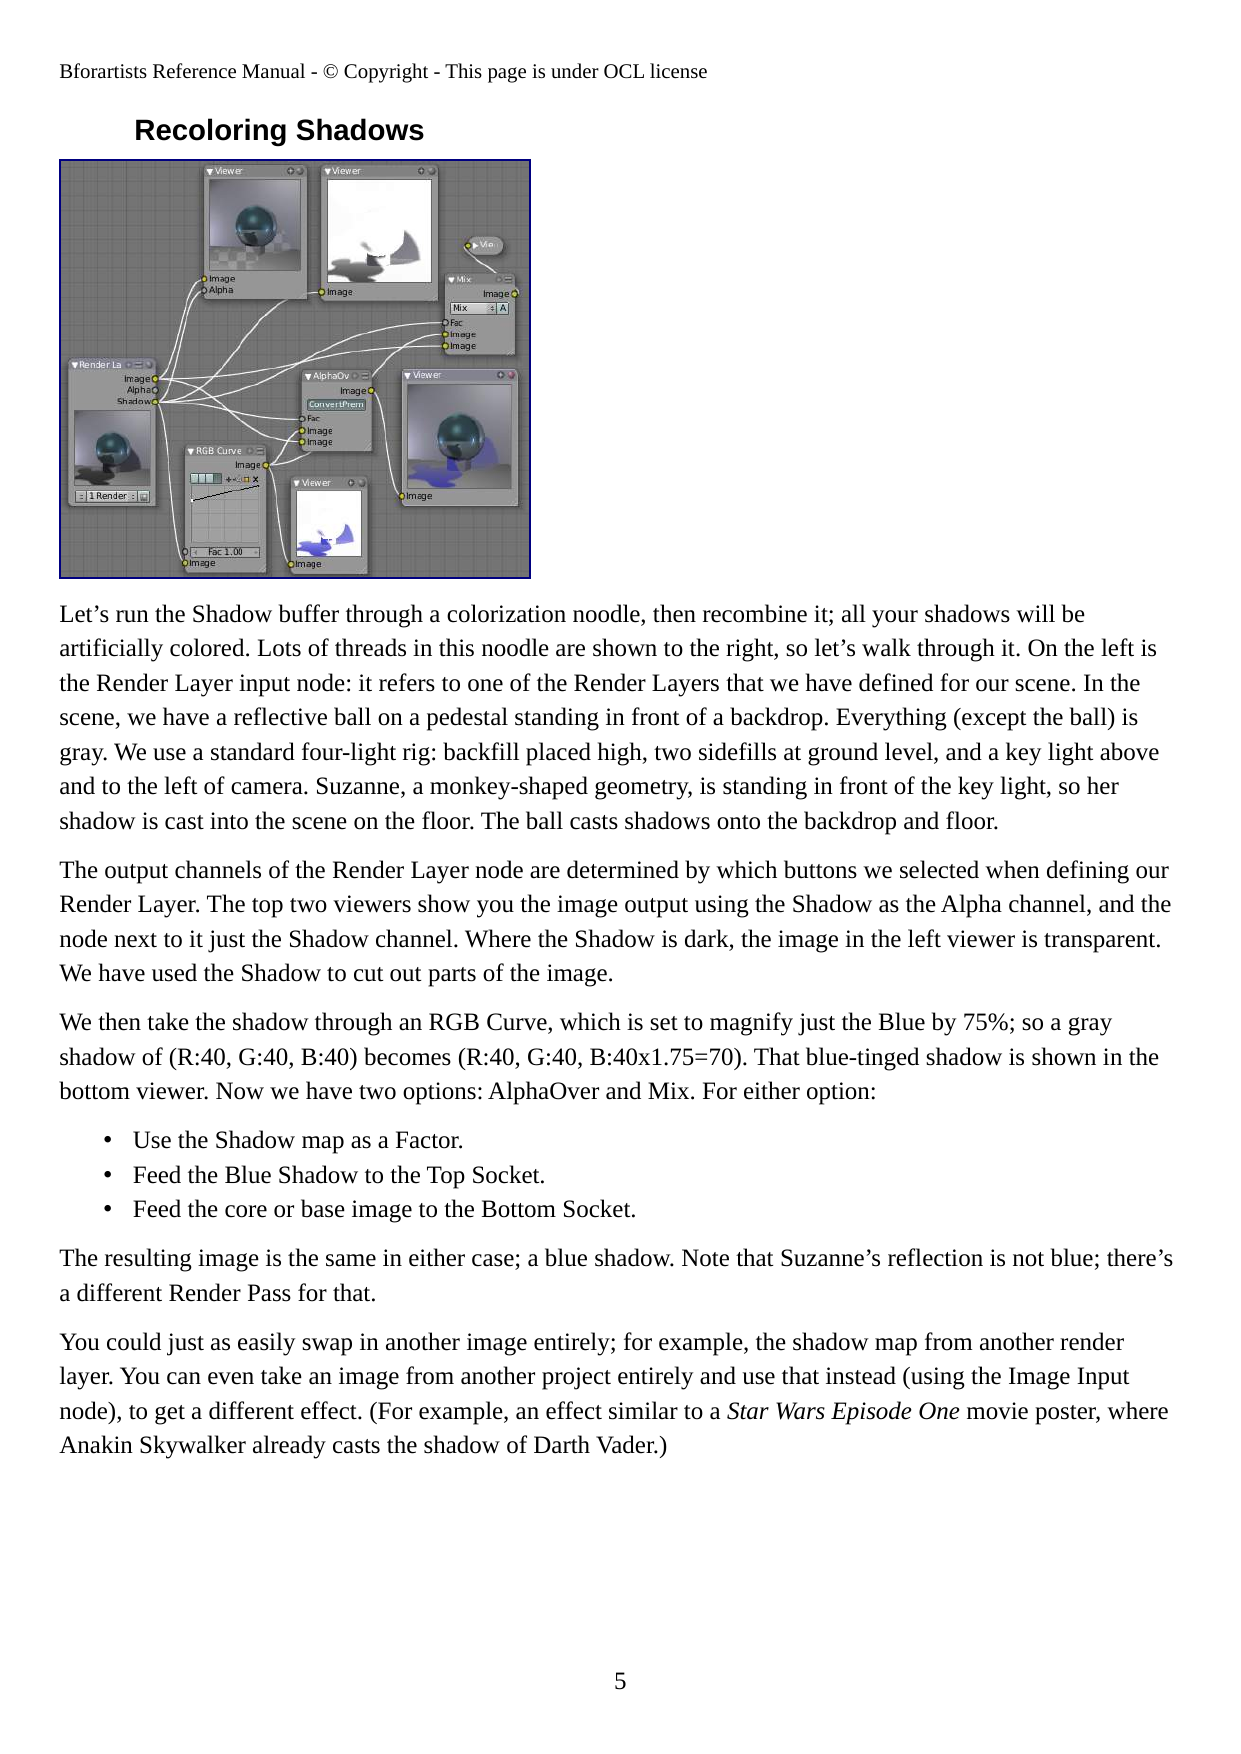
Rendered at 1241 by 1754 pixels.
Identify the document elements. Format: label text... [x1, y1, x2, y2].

text The output channels of the Render Layer node are determined by which buttons we selected when defining our Render Layer. The top two viewers show you the image output using the Shadow as the Alpha channel, and the node next to it just the Shadow channel. Where the Shadow is dark, the image in the left viewer is transparent. We have used the Shadow to cut out parts of the image. [59, 855, 1181, 987]
list Use the Shadow map as a Factor. [103, 1125, 1181, 1154]
text The resulting image is the same in either case; a blue shadow. Note that Suzanne’s reflection is not blue; there’s a different Render Pass for that. [59, 1243, 1181, 1307]
list Feed the core or base image to the Bottom Socket. [103, 1194, 1181, 1223]
text Let’s run the Shadow buffer through a colorization noodle, then recombine it; all your shadows will be artificially colored. Lots of threads in this noodle are shown to the right, so let’s walk through it. On the left is the Render Layer input node: it refers to one of the Render Layers that we have defined for our scene. In the scene, we have a reflective ball on a pedestal standing in front of a backdrop. Everything (except the ball) is gray. We use a standard four-light rig: backfill placed high, two sidefills at ground level, and a key light above and to the left of camera. Suzanne, a monkey-shaped geometry, is standing in front of the key light, so her shadow is cast into the scene on the floor. The ball casts shadows onto the backdrop and floor. [59, 599, 1181, 834]
text We then take the shadow through an RGB Curve, which is set to magnify just the Blue by 75%; so a gray shadow of (R:40, G:40, B:40) becomes (R:40, G:40, B:40x1.75=70). That blue-tinged shadow is shown in the bottom viewer. Now we have two options: AlphaOver and Mix. For either option: [59, 1007, 1181, 1105]
picture [61, 161, 529, 577]
subtitle Recoloring Shadows [59, 113, 1181, 146]
text You could just as easily swap in another image entirely; for example, the shadow map from another render layer. You can even take an image from another project entirely and use that instead (using the Image Input node), to get a different effect. (For example, an effect similar to a Star Wars Episode One movie poster, where Anakin Skywalker already casts the shadow of Darth Vader.) [59, 1327, 1181, 1459]
list Feed the Blue Shadow to the Top Socket. [103, 1160, 1181, 1189]
